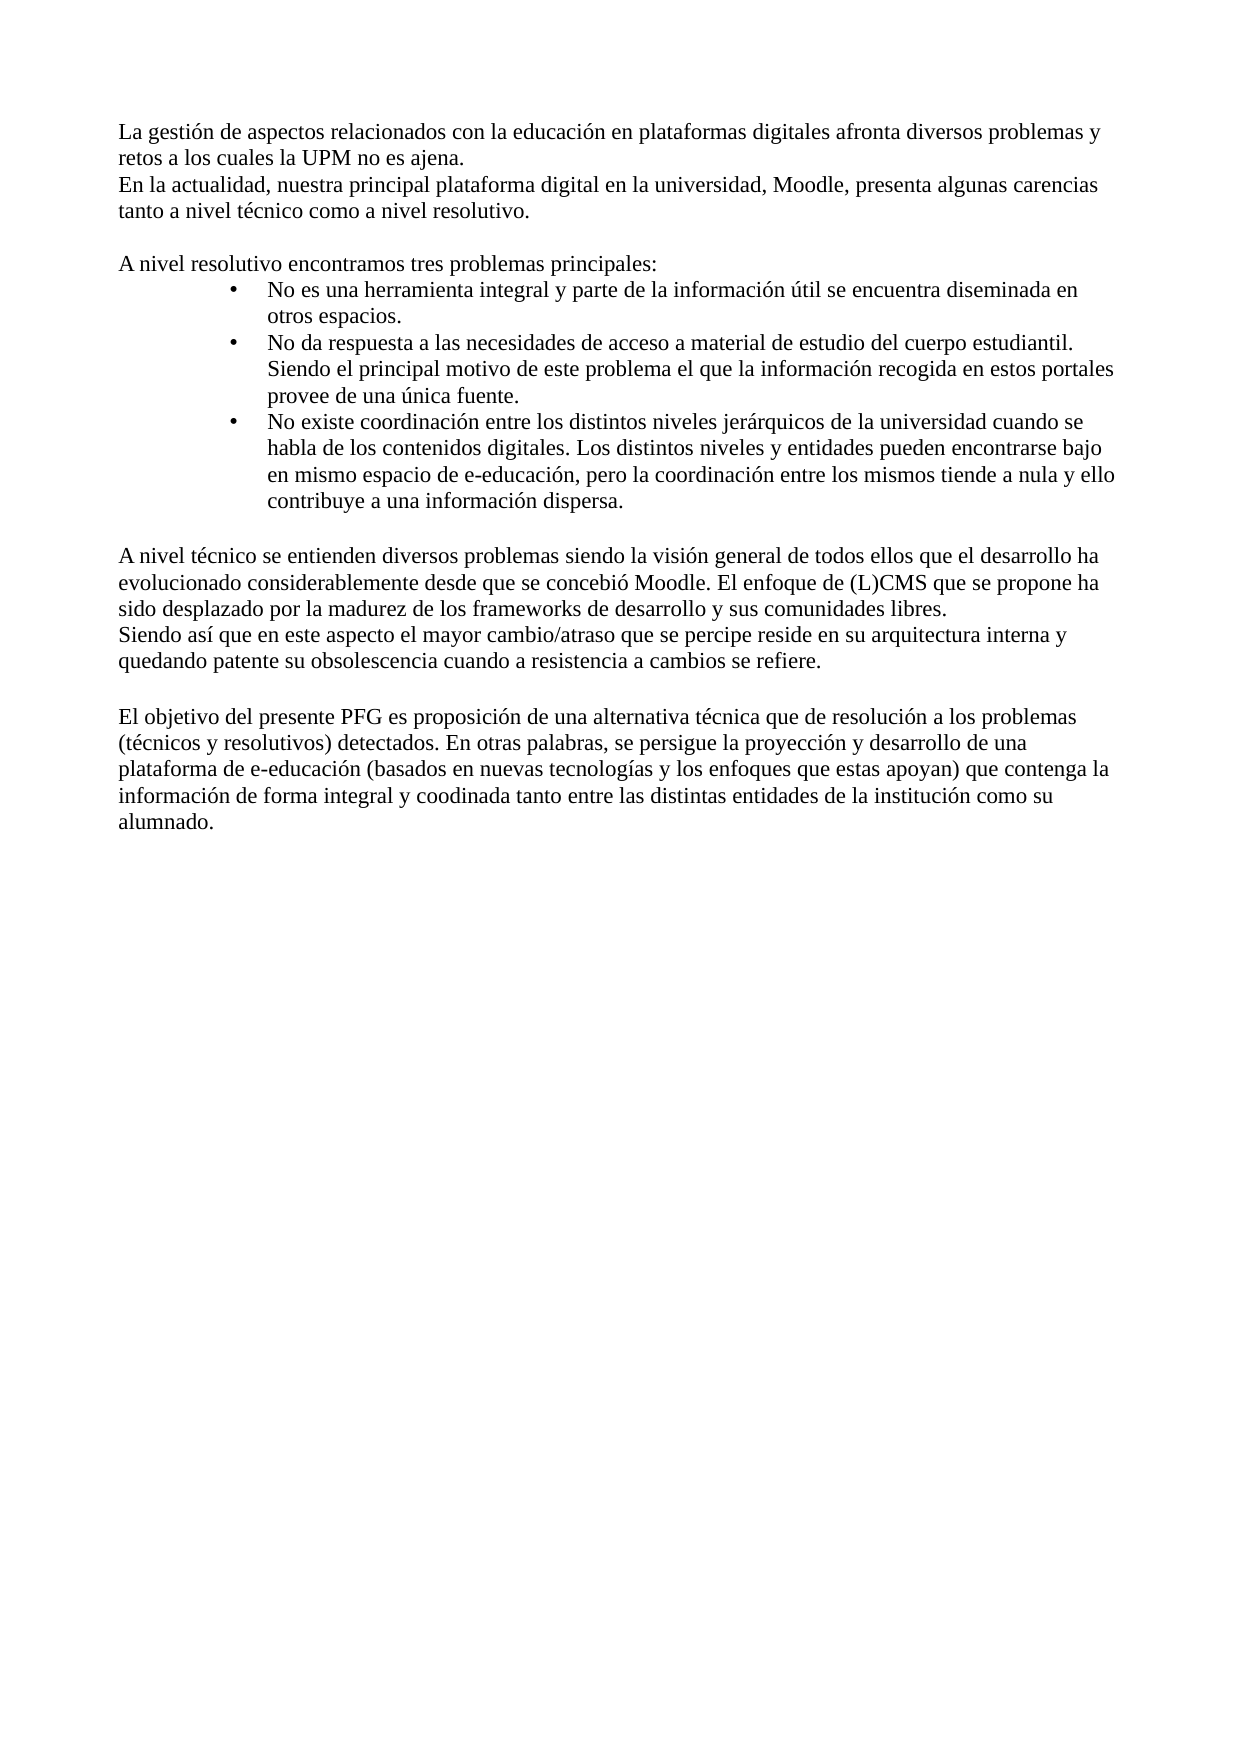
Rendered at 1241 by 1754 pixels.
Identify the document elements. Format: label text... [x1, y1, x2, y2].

list No es una herramienta integral y parte de la información útil se encuentra diseminada en otros espacios. [229, 276, 1122, 329]
text En la actualidad, nuestra principal plataforma digital en la universidad, Moodle, presenta algunas carencias tanto a nivel técnico como a nivel resolutivo. [118, 171, 1122, 250]
list No da respuesta a las necesidades de acceso a material de estudio del cuerpo estudiantil. Siendo el principal motivo de este problema el que la información recogida en estos portales provee de una única fuente. [229, 329, 1122, 408]
list No existe coordinación entre los distintos niveles jerárquicos de la universidad cuando se habla de los contenidos digitales. Los distintos niveles y entidades pueden encontrarse bajo en mismo espacio de e-educación, pero la coordinación entre los mismos tiende a nula y ello contribuye a una información dispersa. [229, 408, 1122, 513]
text A nivel resolutivo encontramos tres problemas principales: [118, 250, 1122, 276]
text El objetivo del presente PFG es proposición de una alternativa técnica que de resolución a los problemas (técnicos y resolutivos) detectados. En otras palabras, se persigue la proyección y desarrollo de una plataforma de e-educación (basados en nuevas tecnologías y los enfoques que estas apoyan) que contenga la información de forma integral y coodinada tanto entre las distintas entidades de la institución como su alumnado. [118, 703, 1122, 834]
text La gestión de aspectos relacionados con la educación en plataformas digitales afronta diversos problemas y retos a los cuales la UPM no es ajena. [118, 118, 1122, 171]
text A nivel técnico se entienden diversos problemas siendo la visión general de todos ellos que el desarrollo ha evolucionado considerablemente desde que se concebió Moodle. El enfoque de (L)CMS que se propone ha sido desplazado por la madurez de los frameworks de desarrollo y sus comunidades libres. Siendo así que en este aspecto el mayor cambio/atraso que se percipe reside en su arquitectura interna y quedando patente su obsolescencia cuando a resistencia a cambios se refiere. [118, 542, 1122, 674]
